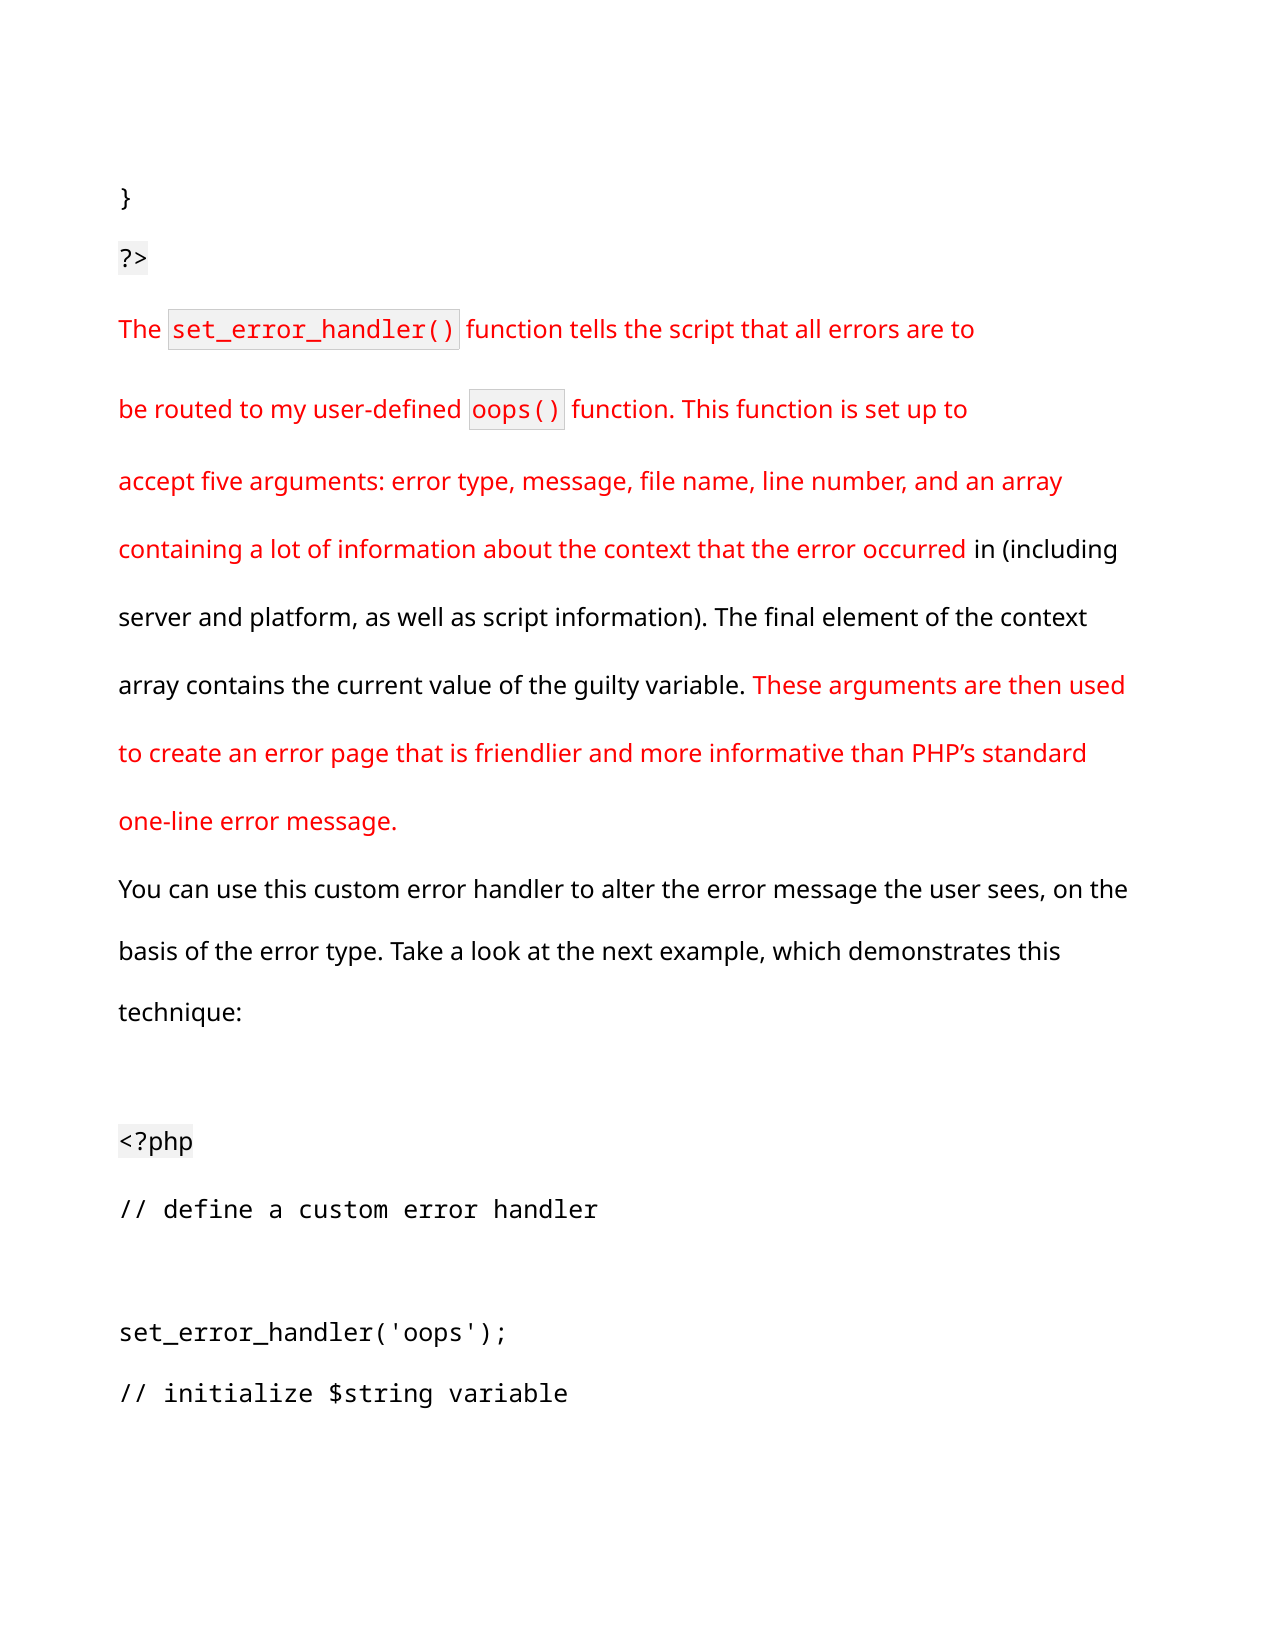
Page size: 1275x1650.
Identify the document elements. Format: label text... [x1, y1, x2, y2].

text ?> [118, 241, 1157, 275]
text // initialize $string variable [118, 1376, 1157, 1471]
text } [118, 118, 1157, 213]
text The set_error_handler() function tells the script that all errors are to be routed to my user-defined oops() function. This function is set up to accept five arguments: error type, message, file name, line number, and an array containing a lot of information about the context that the error occurred in (including server and platform, as well as script information). The final element of the context array contains the current value of the guilty variable. These arguments are then used to create an error page that is friendlier and more informative than PHP’s standard one-line error message. [118, 309, 1157, 838]
text // define a custom error handler set_error_handler('oops'); [118, 1192, 1157, 1348]
text <?php [118, 1056, 1157, 1158]
text You can use this custom error handler to alter the error message the user sees, on the basis of the error type. Take a look at the next example, which demonstrates this technique: [118, 872, 1157, 1028]
